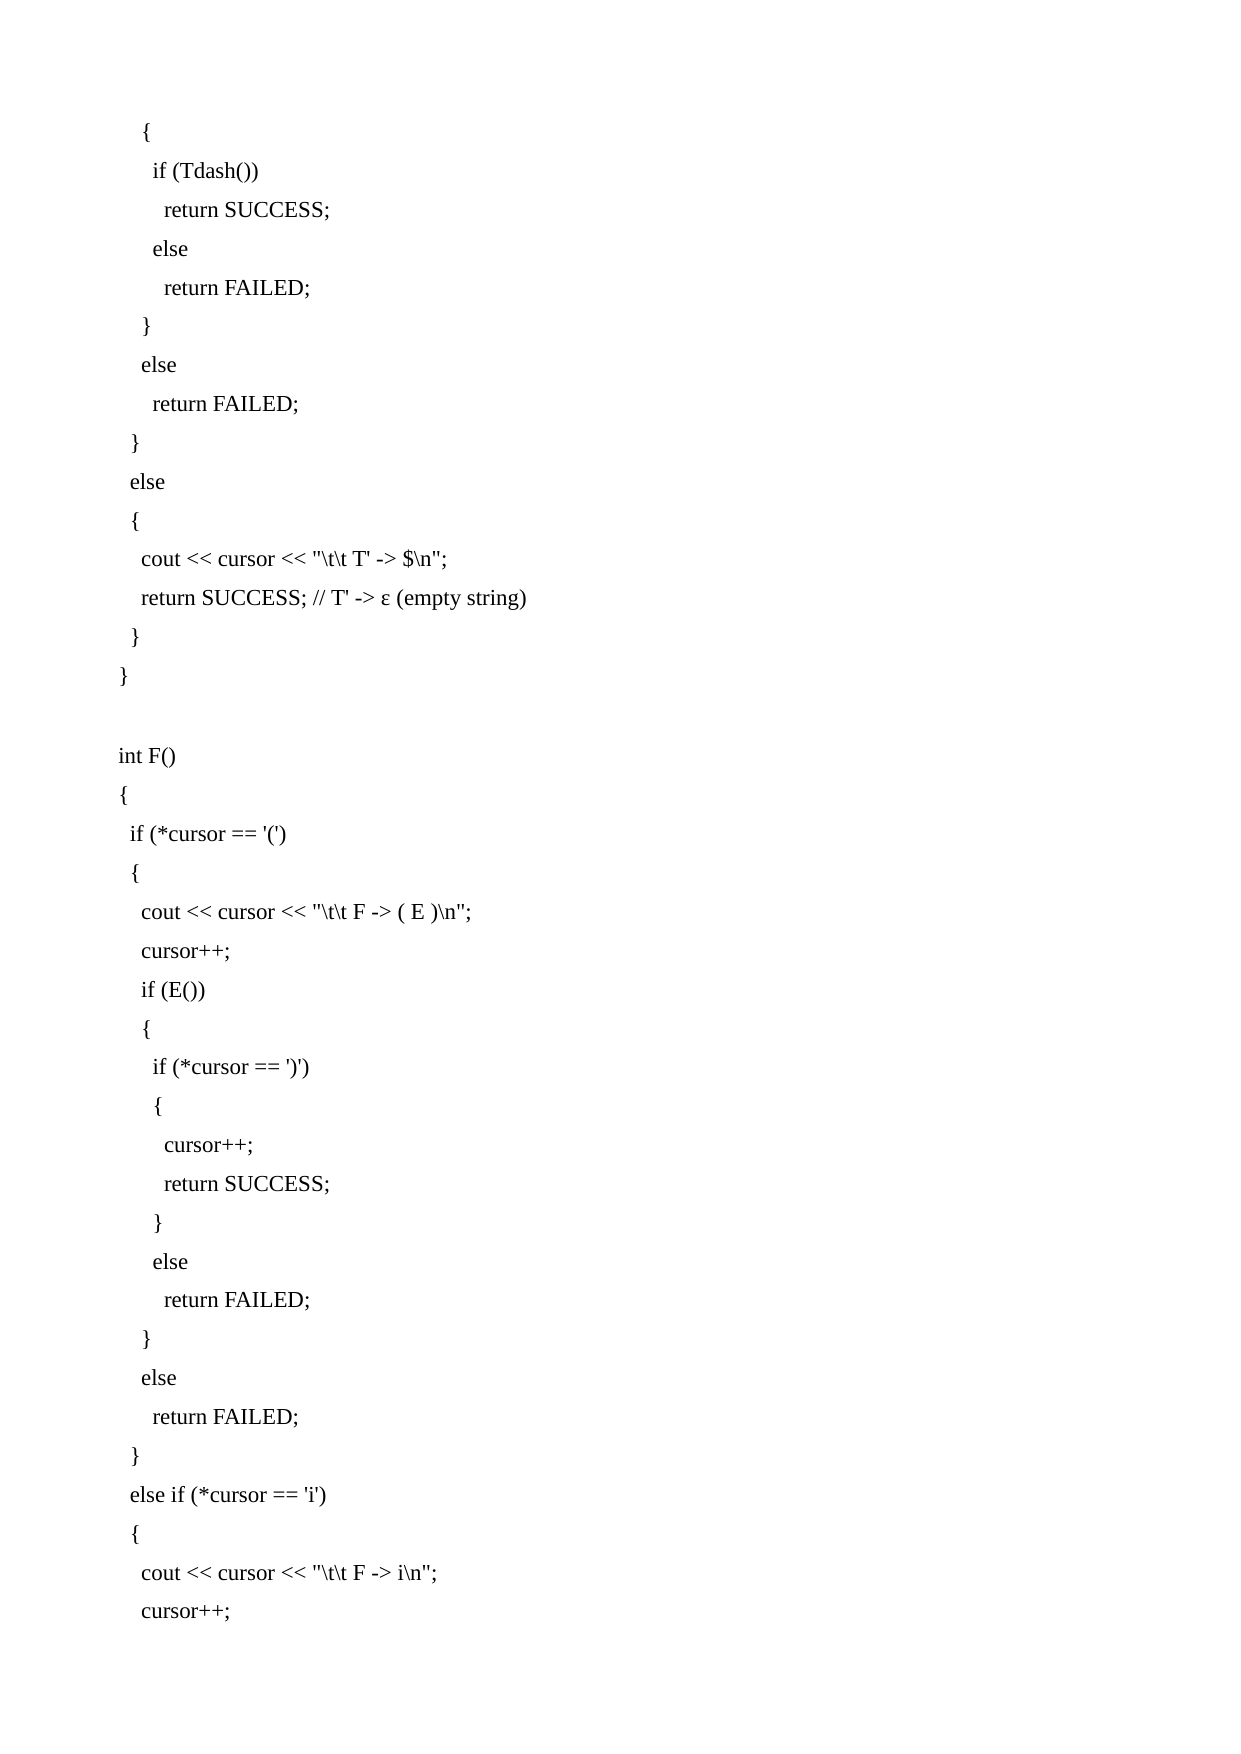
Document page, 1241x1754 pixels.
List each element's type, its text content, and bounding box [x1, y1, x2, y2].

text { [118, 1014, 1122, 1041]
text cursor++; [118, 937, 1122, 963]
text { [118, 859, 1122, 886]
text } [118, 1209, 1122, 1235]
text cout << cursor << "\t\t F -> i\n"; [118, 1558, 1122, 1585]
text cout << cursor << "\t\t F -> ( E )\n"; [118, 898, 1122, 924]
text else [118, 235, 1122, 261]
text cursor++; [118, 1597, 1122, 1624]
text return SUCCESS; // T' -> ε (empty string) [118, 584, 1122, 611]
text { [118, 1092, 1122, 1119]
text int F() [118, 743, 1122, 769]
text cout << cursor << "\t\t T' -> $\n"; [118, 546, 1122, 572]
text { [118, 118, 1122, 144]
text if (E()) [118, 976, 1122, 1002]
text { [118, 507, 1122, 533]
text else [118, 351, 1122, 378]
text return FAILED; [118, 390, 1122, 416]
text return FAILED; [118, 273, 1122, 300]
text cursor++; [118, 1131, 1122, 1157]
text if (Tdash()) [118, 157, 1122, 183]
text else [118, 1248, 1122, 1274]
text return SUCCESS; [118, 196, 1122, 222]
text } [118, 429, 1122, 455]
text else if (*cursor == 'i') [118, 1481, 1122, 1507]
text } [118, 662, 1122, 688]
text else [118, 468, 1122, 494]
text if (*cursor == '(') [118, 820, 1122, 847]
text } [118, 1442, 1122, 1468]
text return FAILED; [118, 1403, 1122, 1429]
text { [118, 781, 1122, 808]
text if (*cursor == ')') [118, 1053, 1122, 1080]
text } [118, 312, 1122, 339]
text } [118, 1325, 1122, 1352]
text } [118, 623, 1122, 649]
text { [118, 1520, 1122, 1546]
text return SUCCESS; [118, 1170, 1122, 1196]
text return FAILED; [118, 1287, 1122, 1313]
text else [118, 1364, 1122, 1391]
